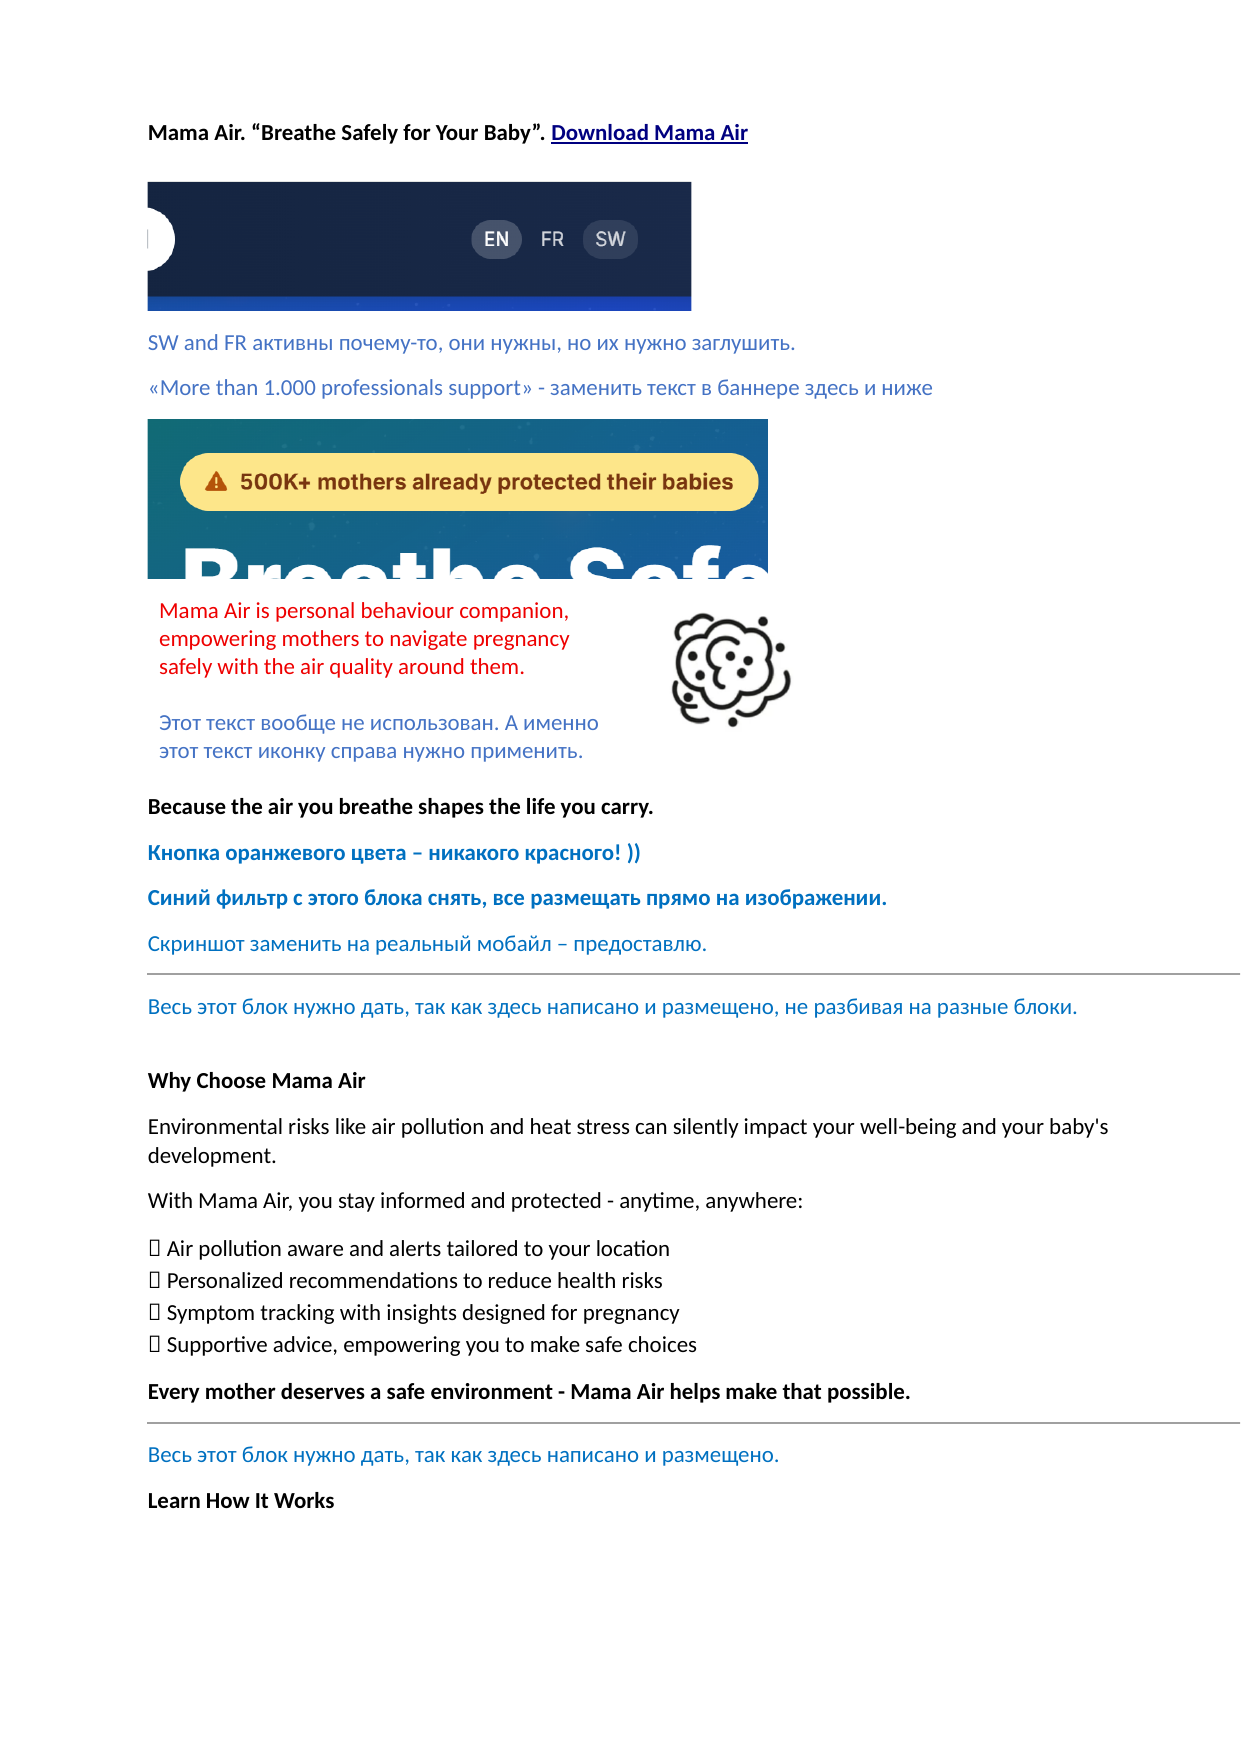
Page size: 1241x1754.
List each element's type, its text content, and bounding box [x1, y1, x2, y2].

text Every mother deserves a safe environment - Mama Air helps make that possible. [148, 1377, 1122, 1405]
text Синий фильтр с этого блока снять, все размещать прямо на изображении. [148, 883, 1122, 911]
text Environmental risks like air pollution and heat stress can silently impact your well-being and your baby's development. [148, 1112, 1122, 1169]
table_header Mama Air is personal behaviour companion, empowering mothers to navigate pregnancy safely with the air quality around them. Этот текст вообще не использован. А именно этот текст иконку справа нужно применить. [148, 596, 634, 792]
table_header [634, 596, 1121, 792]
text Кнопка оранжевого цвета – никакого красного! )) [148, 838, 1122, 866]
text Why Choose Mama Air [148, 1037, 1122, 1094]
text Весь этот блок нужно дать, так как здесь написано и размещено. [148, 1441, 1122, 1468]
text Because the air you breathe shapes the life you carry. [148, 792, 1122, 820]
text Скриншот заменить на реальный мобайл – предоставлю. [148, 929, 1122, 957]
text Learn How It Works [148, 1486, 1122, 1514]
text SW and FR активны почему-то, они нужны, но их нужно заглушить. [148, 328, 1122, 356]
text Весь этот блок нужно дать, так как здесь написано и размещено, не разбивая на разные блоки. [148, 992, 1122, 1020]
text With Mama Air, you stay informed and protected - anytime, anywhere: [148, 1186, 1122, 1214]
text «More than 1.000 professionals support» - заменить текст в баннере здесь и ниже [148, 373, 1122, 402]
text ✅ Air pollution aware and alerts tailored to your location ✅ Personalized recommendations to reduce health risks ✅ Symptom tracking with insights designed for pregnancy ✅ Supportive advice, empowering you to make safe choices [148, 1232, 1122, 1359]
text Mama Air. “Breathe Safely for Your Baby”. Download Mama Air [148, 118, 1122, 146]
